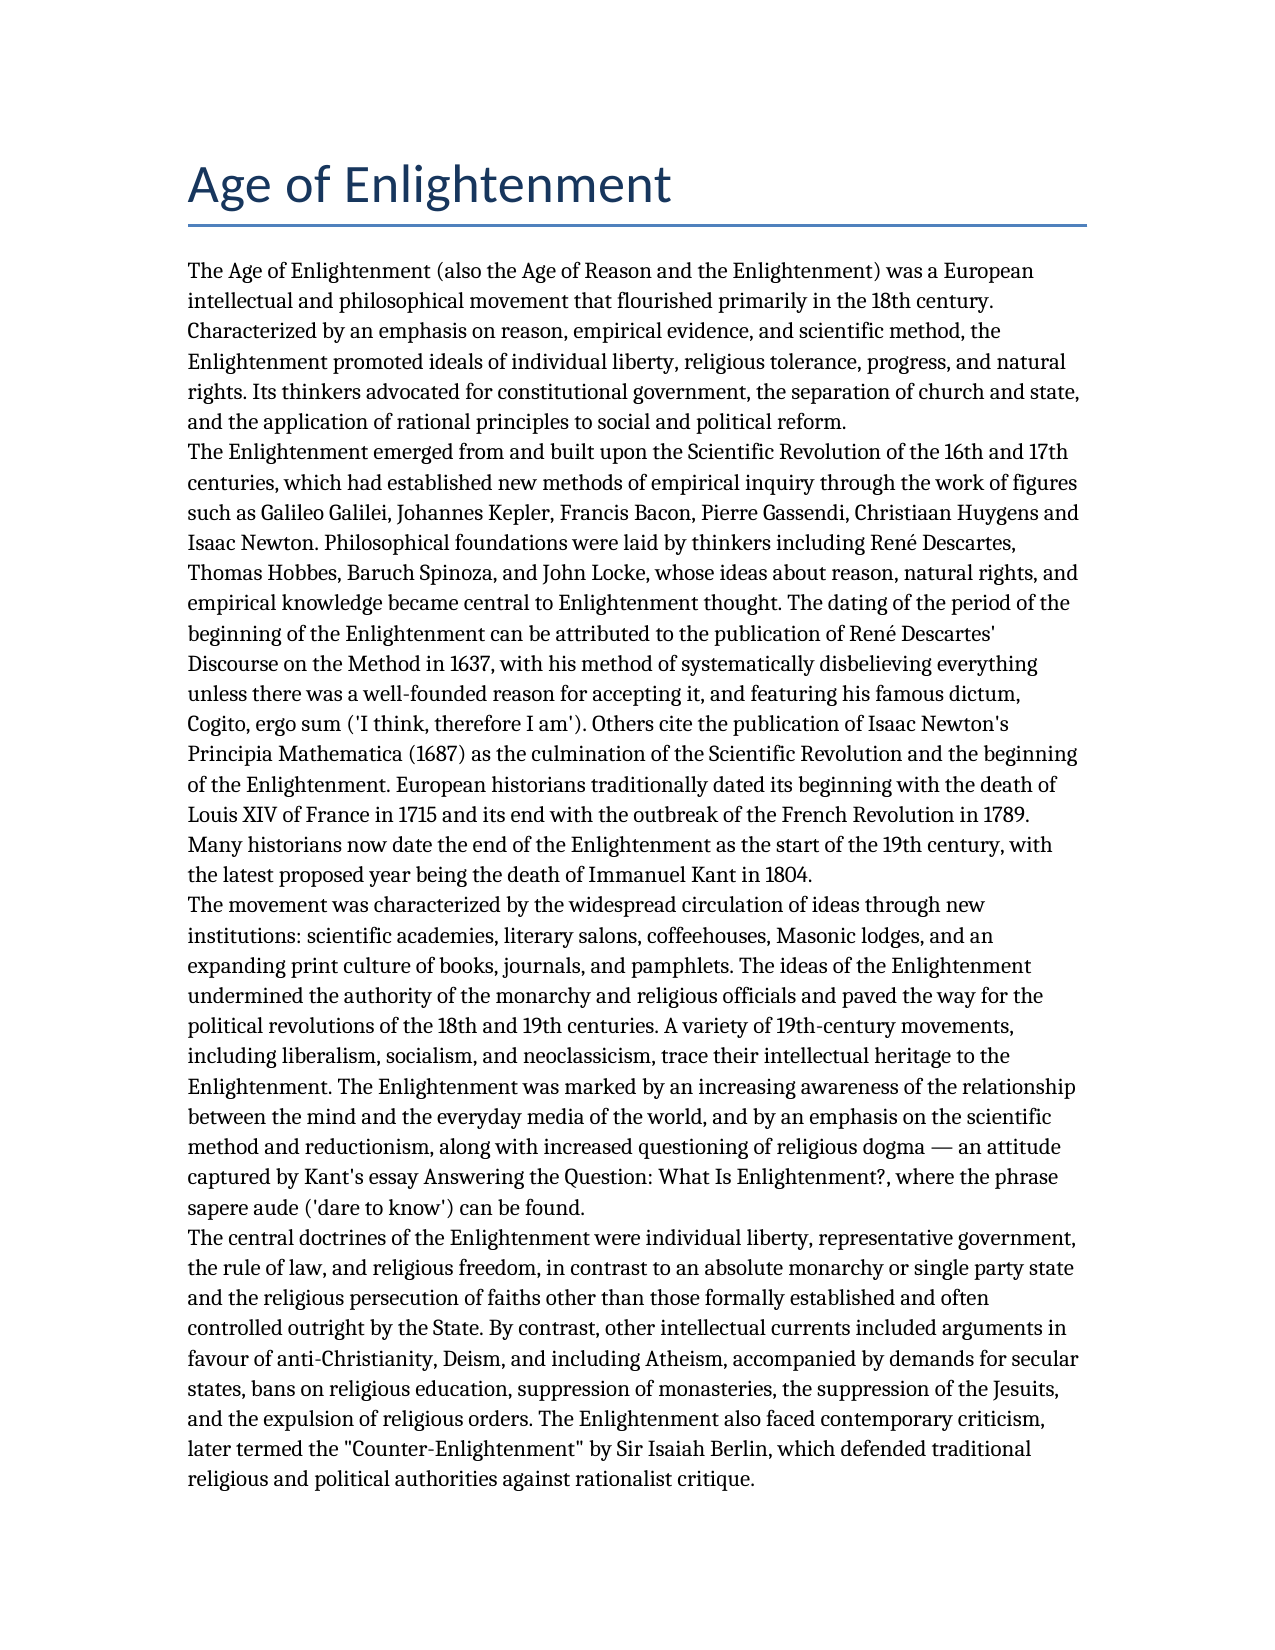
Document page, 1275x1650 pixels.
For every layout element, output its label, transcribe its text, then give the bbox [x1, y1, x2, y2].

text The Age of Enlightenment (also the Age of Reason and the Enlightenment) was a European intellectual and philosophical movement that flourished primarily in the 18th century. Characterized by an emphasis on reason, empirical evidence, and scientific method, the Enlightenment promoted ideals of individual liberty, religious tolerance, progress, and natural rights. Its thinkers advocated for constitutional government, the separation of church and state, and the application of rational principles to social and political reform. The Enlightenment emerged from and built upon the Scientific Revolution of the 16th and 17th centuries, which had established new methods of empirical inquiry through the work of figures such as Galileo Galilei, Johannes Kepler, Francis Bacon, Pierre Gassendi, Christiaan Huygens and Isaac Newton. Philosophical foundations were laid by thinkers including René Descartes, Thomas Hobbes, Baruch Spinoza, and John Locke, whose ideas about reason, natural rights, and empirical knowledge became central to Enlightenment thought. The dating of the period of the beginning of the Enlightenment can be attributed to the publication of René Descartes' Discourse on the Method in 1637, with his method of systematically disbelieving everything unless there was a well-founded reason for accepting it, and featuring his famous dictum, Cogito, ergo sum ('I think, therefore I am'). Others cite the publication of Isaac Newton's Principia Mathematica (1687) as the culmination of the Scientific Revolution and the beginning of the Enlightenment. European historians traditionally dated its beginning with the death of Louis XIV of France in 1715 and its end with the outbreak of the French Revolution in 1789. Many historians now date the end of the Enlightenment as the start of the 19th century, with the latest proposed year being the death of Immanuel Kant in 1804. The movement was characterized by the widespread circulation of ideas through new institutions: scientific academies, literary salons, coffeehouses, Masonic lodges, and an expanding print culture of books, journals, and pamphlets. The ideas of the Enlightenment undermined the authority of the monarchy and religious officials and paved the way for the political revolutions of the 18th and 19th centuries. A variety of 19th-century movements, including liberalism, socialism, and neoclassicism, trace their intellectual heritage to the Enlightenment. The Enlightenment was marked by an increasing awareness of the relationship between the mind and the everyday media of the world, and by an emphasis on the scientific method and reductionism, along with increased questioning of religious dogma — an attitude captured by Kant's essay Answering the Question: What Is Enlightenment?, where the phrase sapere aude ('dare to know') can be found. The central doctrines of the Enlightenment were individual liberty, representative government, the rule of law, and religious freedom, in contrast to an absolute monarchy or single party state and the religious persecution of faiths other than those formally established and often controlled outright by the State. By contrast, other intellectual currents included arguments in favour of anti-Christianity, Deism, and including Atheism, accompanied by demands for secular states, bans on religious education, suppression of monasteries, the suppression of the Jesuits, and the expulsion of religious orders. The Enlightenment also faced contemporary criticism, later termed the "Counter-Enlightenment" by Sir Isaiah Berlin, which defended traditional religious and political authorities against rationalist critique. [187, 258, 1087, 1492]
title Age of Enlightenment [187, 150, 1087, 227]
